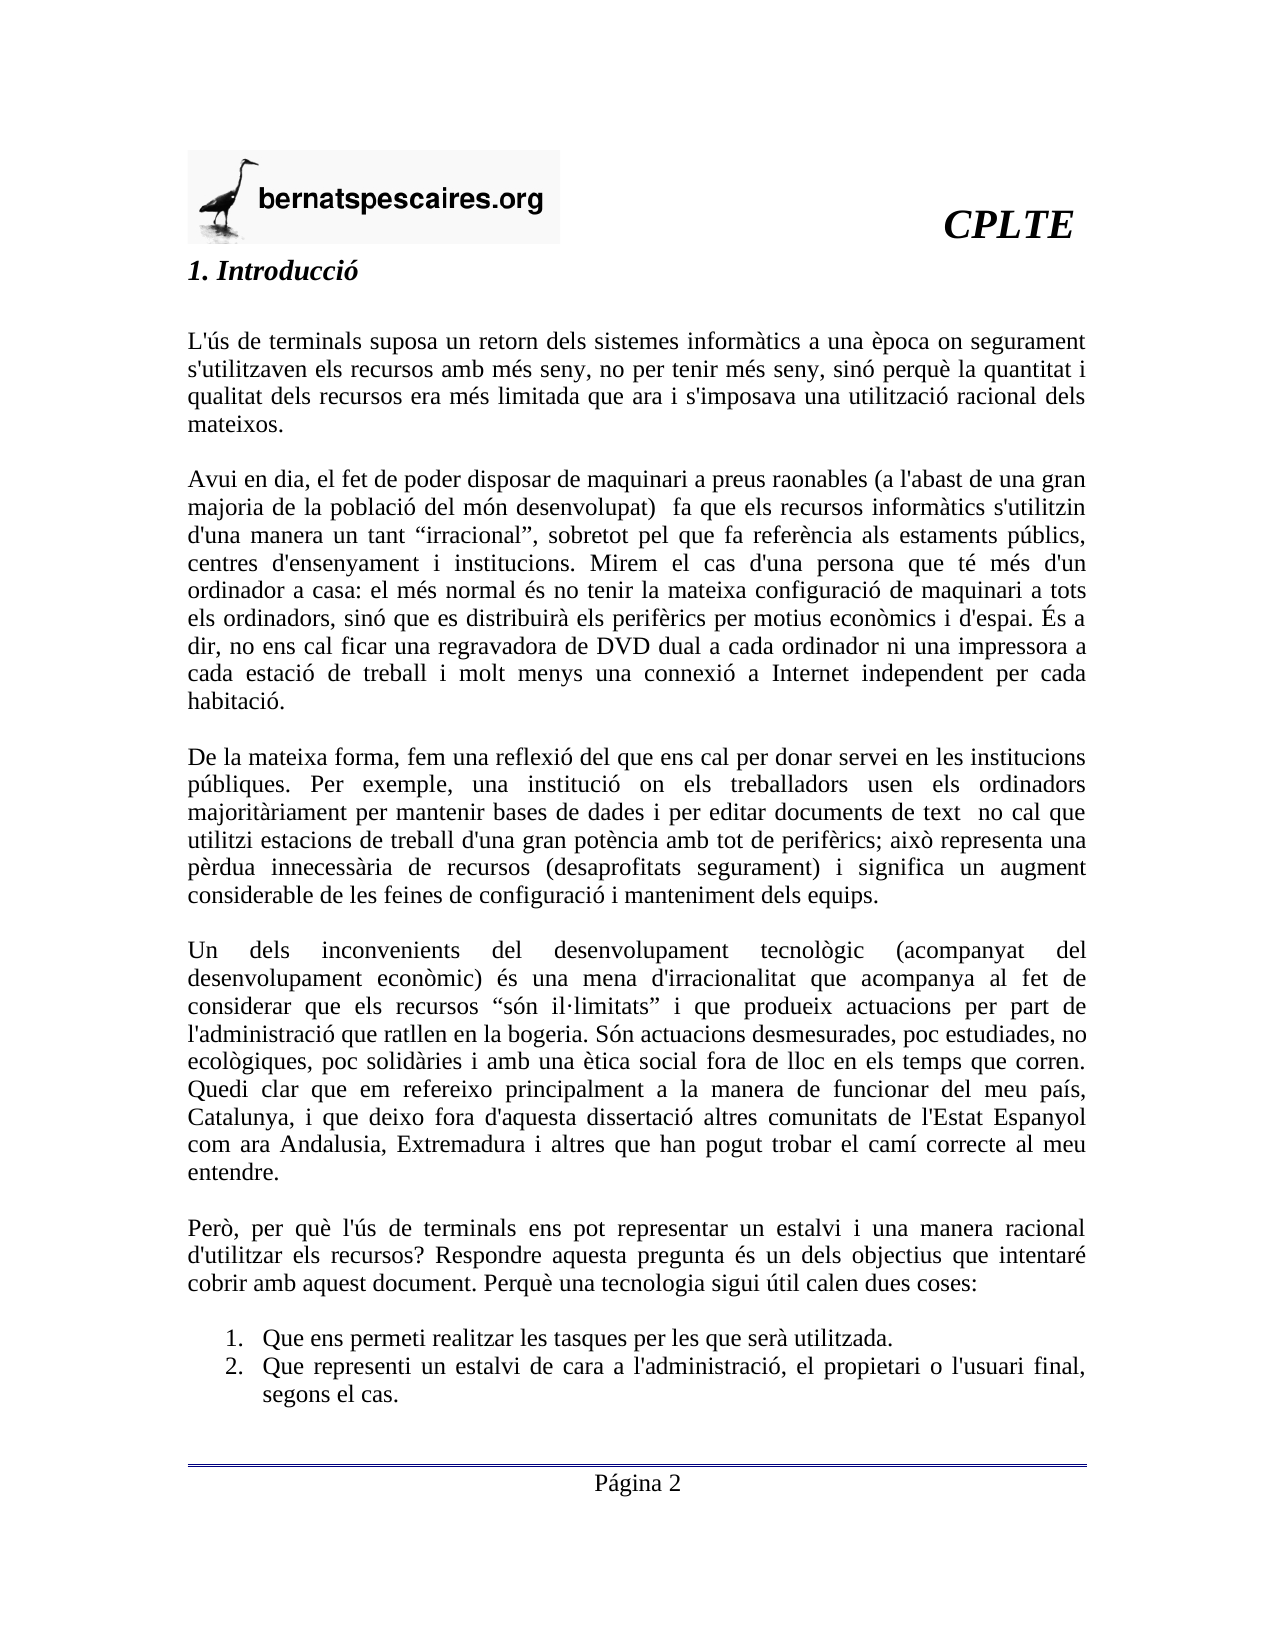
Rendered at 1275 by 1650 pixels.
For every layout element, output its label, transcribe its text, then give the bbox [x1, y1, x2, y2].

list Que representi un estalvi de cara a l'administració, el propietari o l'usuari final, segons el cas. [225, 1352, 1087, 1408]
list Que ens permeti realitzar les tasques per les que serà utilitzada. [225, 1324, 1087, 1352]
text Un dels inconvenients del desenvolupament tecnològic (acompanyat del desenvolupament econòmic) és una mena d'irracionalitat que acompanya al fet de considerar que els recursos “són il·limitats” i que produeix actuacions per part de l'administració que ratllen en la bogeria. Són actuacions desmesurades, poc estudiades, no ecològiques, poc solidàries i amb una ètica social fora de lloc en els temps que corren. Quedi clar que em refereixo principalment a la manera de funcionar del meu país, Catalunya, i que deixo fora d'aquesta dissertació altres comunitats de l'Estat Espanyol com ara Andalusia, Extremadura i altres que han pogut trobar el camí correcte al meu entendre. [187, 937, 1087, 1186]
subtitle 1. Introducció [187, 254, 1087, 287]
text De la mateixa forma, fem una reflexió del que ens cal per donar servei en les institucions públiques. Per exemple, una institució on els treballadors usen els ordinadors majoritàriament per mantenir bases de dades i per editar documents de text no cal que utilitzi estacions de treball d'una gran potència amb tot de perifèrics; això representa una pèrdua innecessària de recursos (desaprofitats segurament) i significa un augment considerable de les feines de configuració i manteniment dels equips. [187, 743, 1087, 909]
text Però, per què l'ús de terminals ens pot representar un estalvi i una manera racional d'utilitzar els recursos? Respondre aquesta pregunta és un dels objectius que intentaré cobrir amb aquest document. Perquè una tecnologia sigui útil calen dues coses: [187, 1214, 1087, 1297]
text L'ús de terminals suposa un retorn dels sistemes informàtics a una època on segurament s'utilitzaven els recursos amb més seny, no per tenir més seny, sinó perquè la quantitat i qualitat dels recursos era més limitada que ara i s'imposava una utilització racional dels mateixos. [187, 327, 1087, 438]
text Avui en dia, el fet de poder disposar de maquinari a preus raonables (a l'abast de una gran majoria de la població del món desenvolupat) fa que els recursos informàtics s'utilitzin d'una manera un tant “irracional”, sobretot pel que fa referència als estaments públics, centres d'ensenyament i institucions. Mirem el cas d'una persona que té més d'un ordinador a casa: el més normal és no tenir la mateixa configuració de maquinari a tots els ordinadors, sinó que es distribuirà els perifèrics per motius econòmics i d'espai. És a dir, no ens cal ficar una regravadora de DVD dual a cada ordinador ni una impressora a cada estació de treball i molt menys una connexió a Internet independent per cada habitació. [187, 466, 1087, 715]
picture [187, 150, 561, 244]
